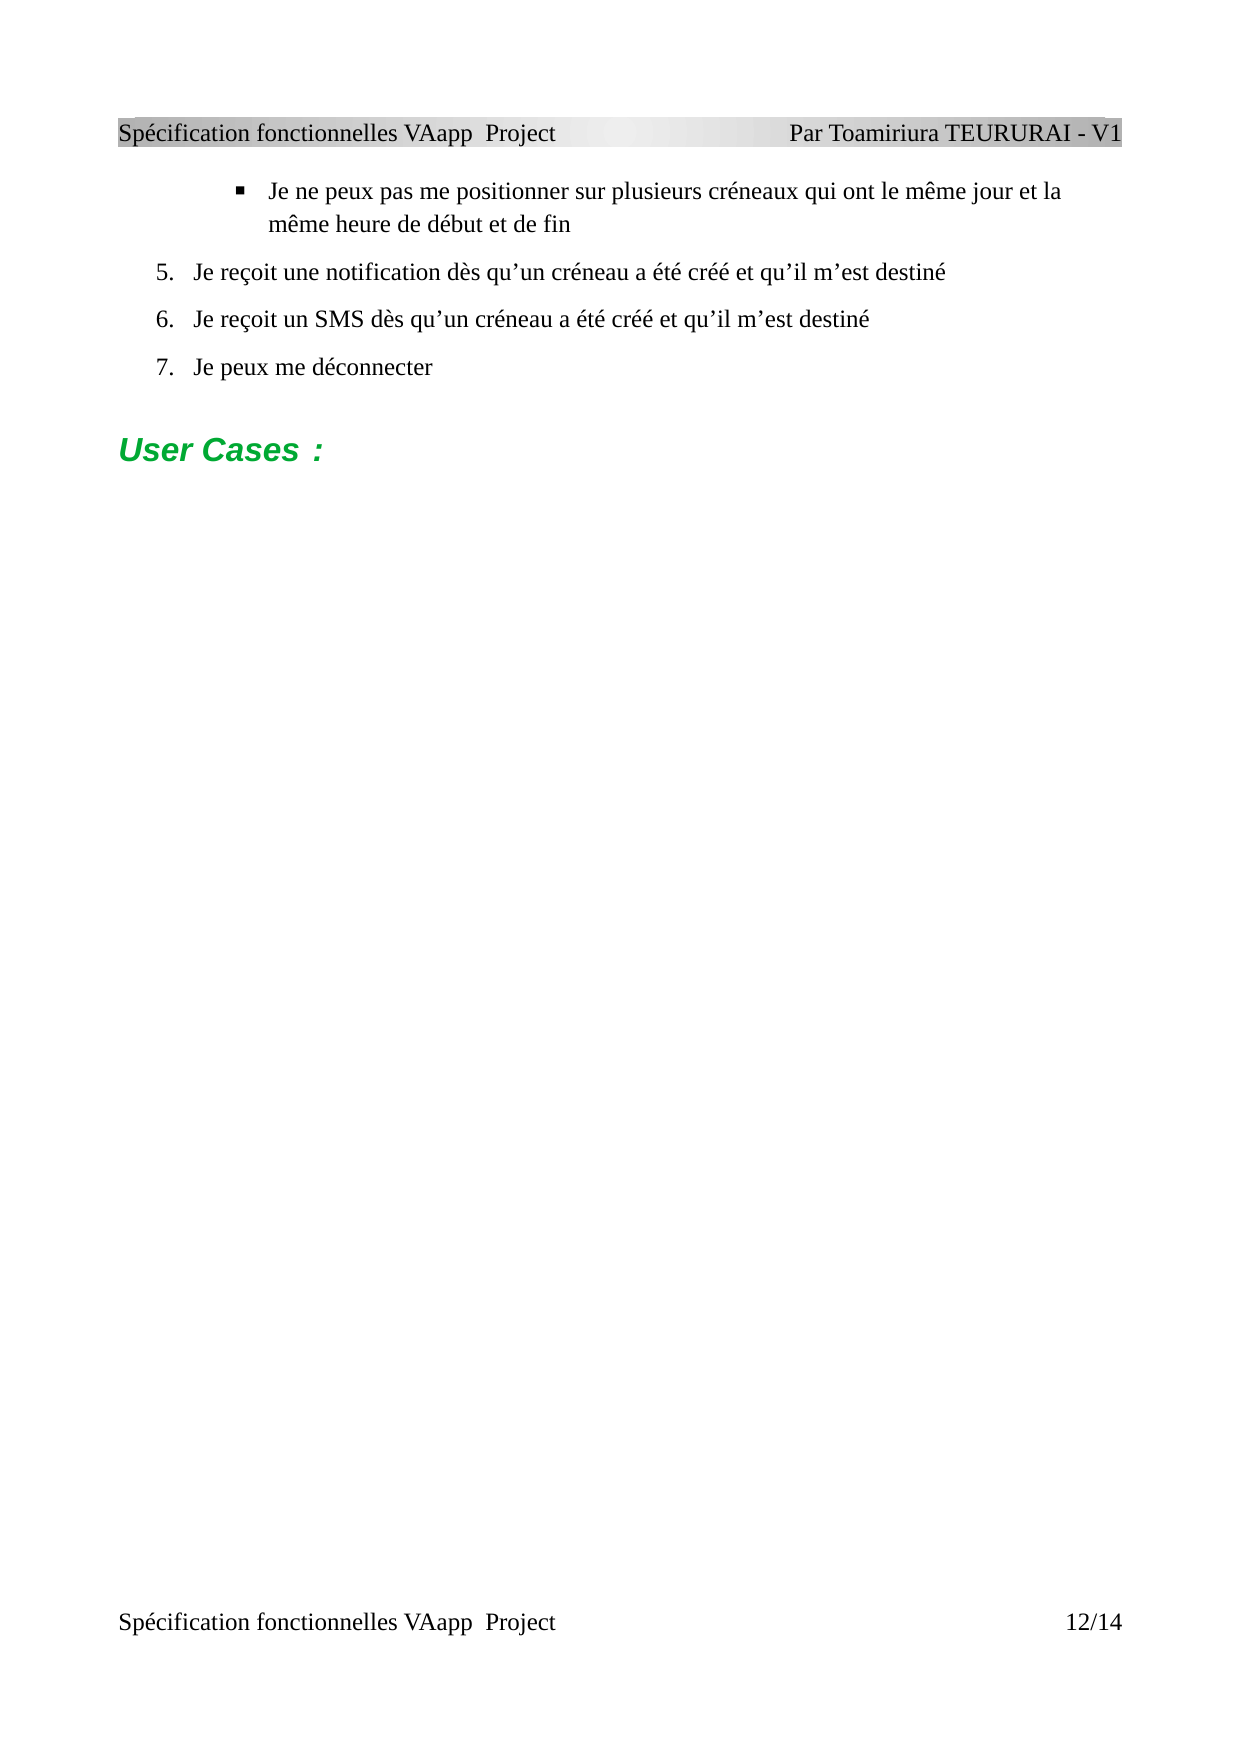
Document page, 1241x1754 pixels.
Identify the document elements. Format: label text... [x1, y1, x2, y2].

list Je peux me déconnecter [156, 352, 1122, 381]
subtitle User Cases : [118, 431, 1122, 469]
list Je ne peux pas me positionner sur plusieurs créneaux qui ont le même jour et la même heure de début et de fin [231, 176, 1122, 238]
list Je reçoit un SMS dès qu’un créneau a été créé et qu’il m’est destiné [156, 304, 1122, 333]
list Je reçoit une notification dès qu’un créneau a été créé et qu’il m’est destiné [156, 257, 1122, 286]
